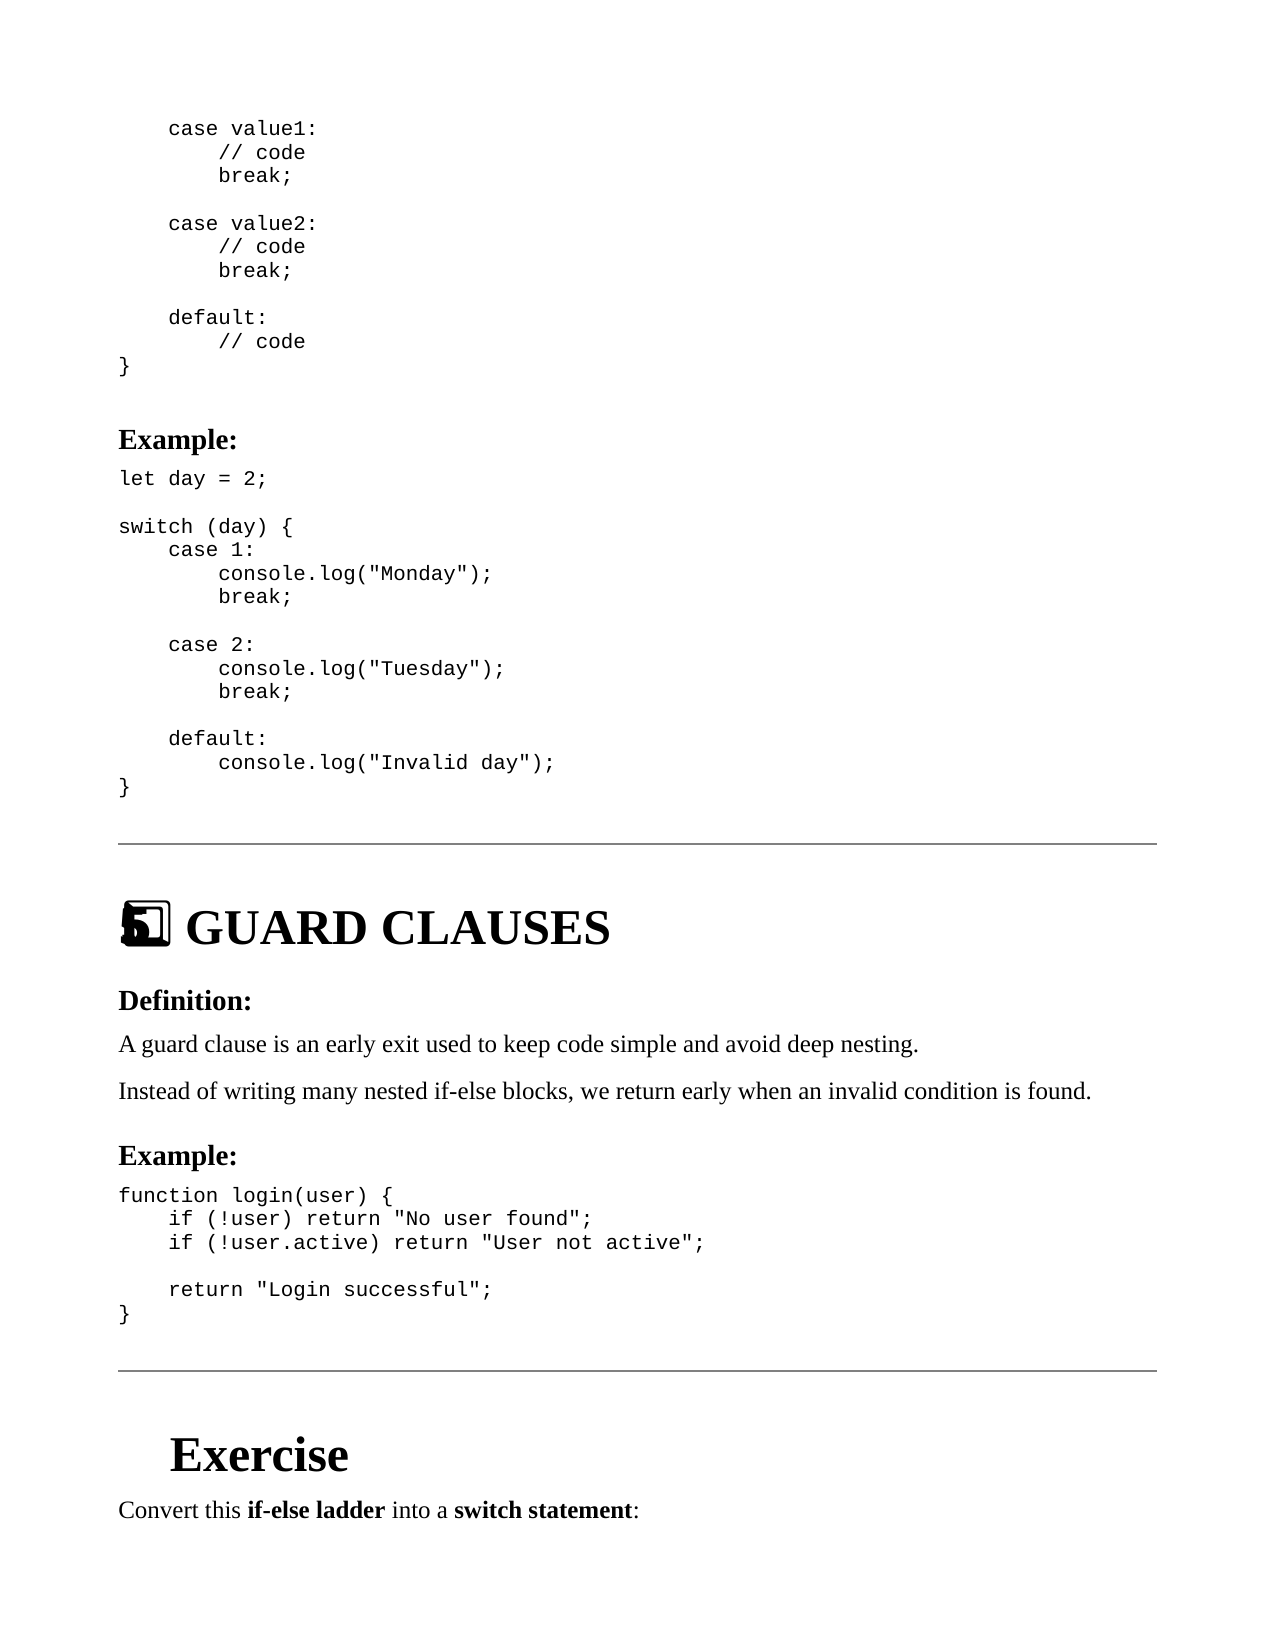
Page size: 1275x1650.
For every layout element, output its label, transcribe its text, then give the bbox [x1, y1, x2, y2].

text // code [118, 331, 1157, 354]
text return "Login successful"; [118, 1279, 1157, 1303]
text case 1: [118, 539, 1157, 563]
text break; [118, 587, 1157, 610]
text Convert this if-else ladder into a switch statement: [118, 1495, 1157, 1524]
text } [118, 1303, 1157, 1326]
text A guard clause is an early exit used to keep code simple and avoid deep nesting. [118, 1029, 1157, 1057]
text Instead of writing many nested if-else blocks, we return early when an invalid condition is found. [118, 1076, 1157, 1105]
subtitle Example: [118, 1138, 1157, 1172]
subtitle Example: [118, 422, 1157, 456]
subtitle Definition: [118, 983, 1157, 1016]
text let day = 2; [118, 468, 1157, 492]
text case 2: [118, 634, 1157, 657]
text default: [118, 728, 1157, 752]
text } [118, 354, 1157, 378]
text // code [118, 142, 1157, 165]
text break; [118, 165, 1157, 189]
text } [118, 776, 1157, 799]
text console.log("Tuesday"); [118, 657, 1157, 681]
text default: [118, 307, 1157, 331]
text break; [118, 681, 1157, 705]
text console.log("Monday"); [118, 563, 1157, 587]
text switch (day) { [118, 516, 1157, 539]
text break; [118, 260, 1157, 284]
text if (!user) return "No user found"; [118, 1208, 1157, 1232]
text console.log("Invalid day"); [118, 752, 1157, 776]
text // code [118, 236, 1157, 260]
subtitle 📝 Exercise [118, 1425, 1157, 1483]
text case value2: [118, 213, 1157, 236]
subtitle 5️⃣ GUARD CLAUSES [118, 898, 1157, 956]
text case value1: [118, 118, 1157, 142]
text function login(user) { [118, 1184, 1157, 1208]
text if (!user.active) return "User not active"; [118, 1232, 1157, 1256]
